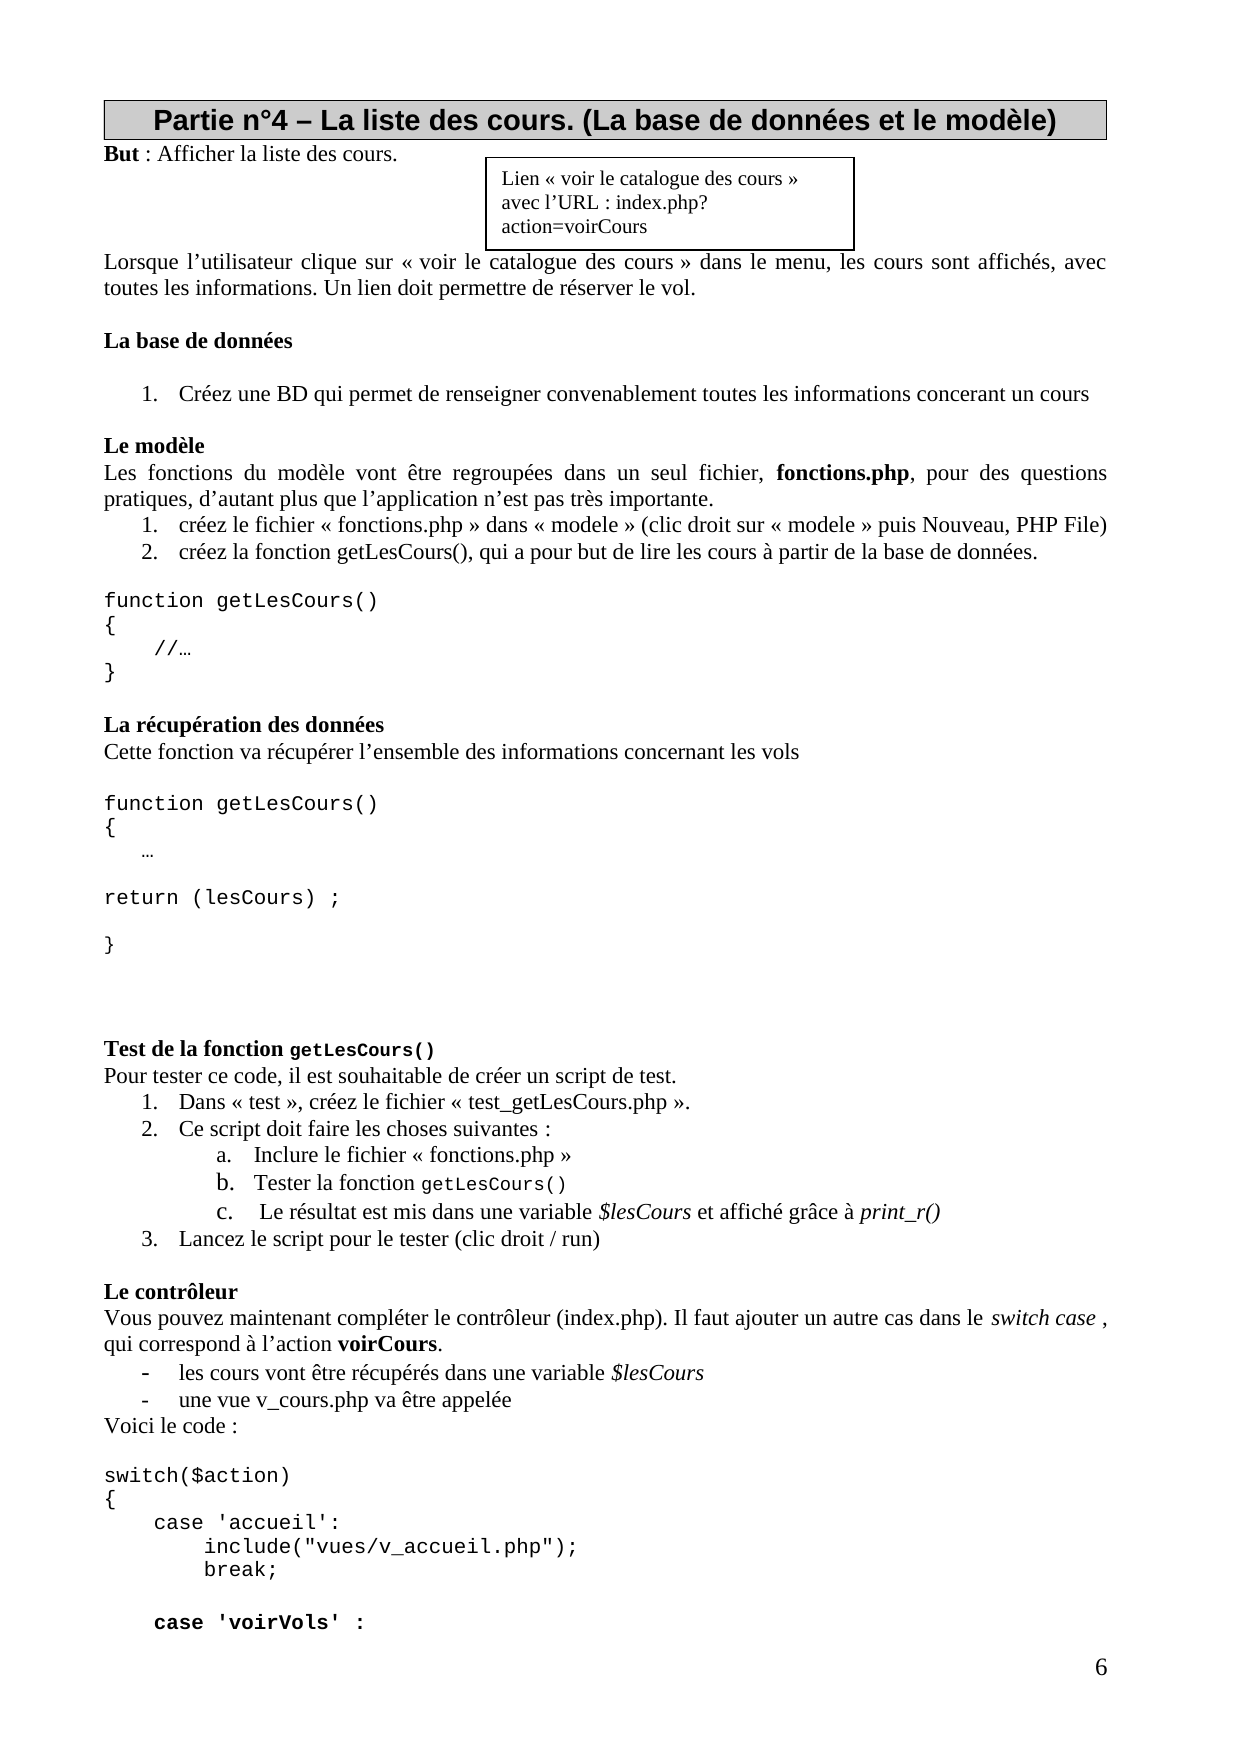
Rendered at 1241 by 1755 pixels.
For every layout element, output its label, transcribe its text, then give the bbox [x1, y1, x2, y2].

list créez la fonction getLesCours(), qui a pour but de lire les cours à partir de la base de données. [141, 538, 1107, 564]
text { [103, 816, 1107, 840]
text Vous pouvez maintenant compléter le contrôleur (index.php). Il faut ajouter un autre cas dans le switch case , qui correspond à l’action voirCours. [103, 1304, 1107, 1357]
text Lorsque l’utilisateur clique sur « voir le catalogue des cours » dans le menu, les cours sont affichés, avec toutes les informations. Un lien doit permettre de réserver le vol. [103, 248, 1107, 301]
subtitle Partie n°4 – La liste des cours. (La base de données et le modèle) [105, 101, 1106, 139]
text Lien « voir le catalogue des cours » avec l’URL : index.php?action=voirCours [501, 166, 838, 238]
text Pour tester ce code, il est souhaitable de créer un script de test. [103, 1062, 1107, 1088]
text return (lesCours) ; [103, 887, 1107, 911]
list Lancez le script pour le tester (clic droit / run) [141, 1225, 1107, 1251]
list Ce script doit faire les choses suivantes : [141, 1115, 1107, 1141]
text break; [103, 1559, 1107, 1583]
list une vue v_cours.php va être appelée [141, 1386, 1107, 1412]
subtitle La récupération des données [103, 711, 1107, 738]
text { [103, 1488, 1107, 1512]
list Dans « test », créez le fichier « test_getLesCours.php ». [141, 1088, 1107, 1115]
text But : Afficher la liste des cours. [103, 140, 1107, 166]
text } [103, 661, 1107, 685]
text //… [103, 638, 1107, 661]
text switch($action) [103, 1465, 1107, 1488]
list Créez une BD qui permet de renseigner convenablement toutes les informations concerant un cours [141, 379, 1107, 406]
text Cette fonction va récupérer l’ensemble des informations concernant les vols [103, 738, 1107, 764]
text Test de la fonction getLesCours() [103, 1035, 1107, 1062]
text case 'voirVols' : [103, 1612, 1107, 1635]
list Inclure le fichier « fonctions.php » [216, 1141, 1107, 1167]
list Tester la fonction getLesCours() [216, 1167, 1107, 1196]
text Les fonctions du modèle vont être regroupées dans un seul fichier, fonctions.php, pour des questions pratiques, d’autant plus que l’application n’est pas très importante. [103, 459, 1107, 511]
list créez le fichier « fonctions.php » dans « modele » (clic droit sur « modele » puis Nouveau, PHP File) [141, 511, 1107, 538]
text { [103, 614, 1107, 638]
subtitle Le contrôleur [103, 1278, 1107, 1304]
text function getLesCours() [103, 590, 1107, 614]
subtitle La base de données [103, 327, 1107, 353]
subtitle Le modèle [103, 432, 1107, 459]
text } [103, 935, 1107, 956]
list les cours vont être récupérés dans une variable $lesCours [141, 1357, 1107, 1386]
text … [103, 840, 1107, 864]
list Le résultat est mis dans une variable $lesCours et affiché grâce à print_r() [216, 1196, 1107, 1225]
text Voici le code : [103, 1412, 1107, 1438]
text include("vues/v_accueil.php"); [103, 1536, 1107, 1559]
text function getLesCours() [103, 793, 1107, 816]
text case 'accueil': [103, 1512, 1107, 1536]
